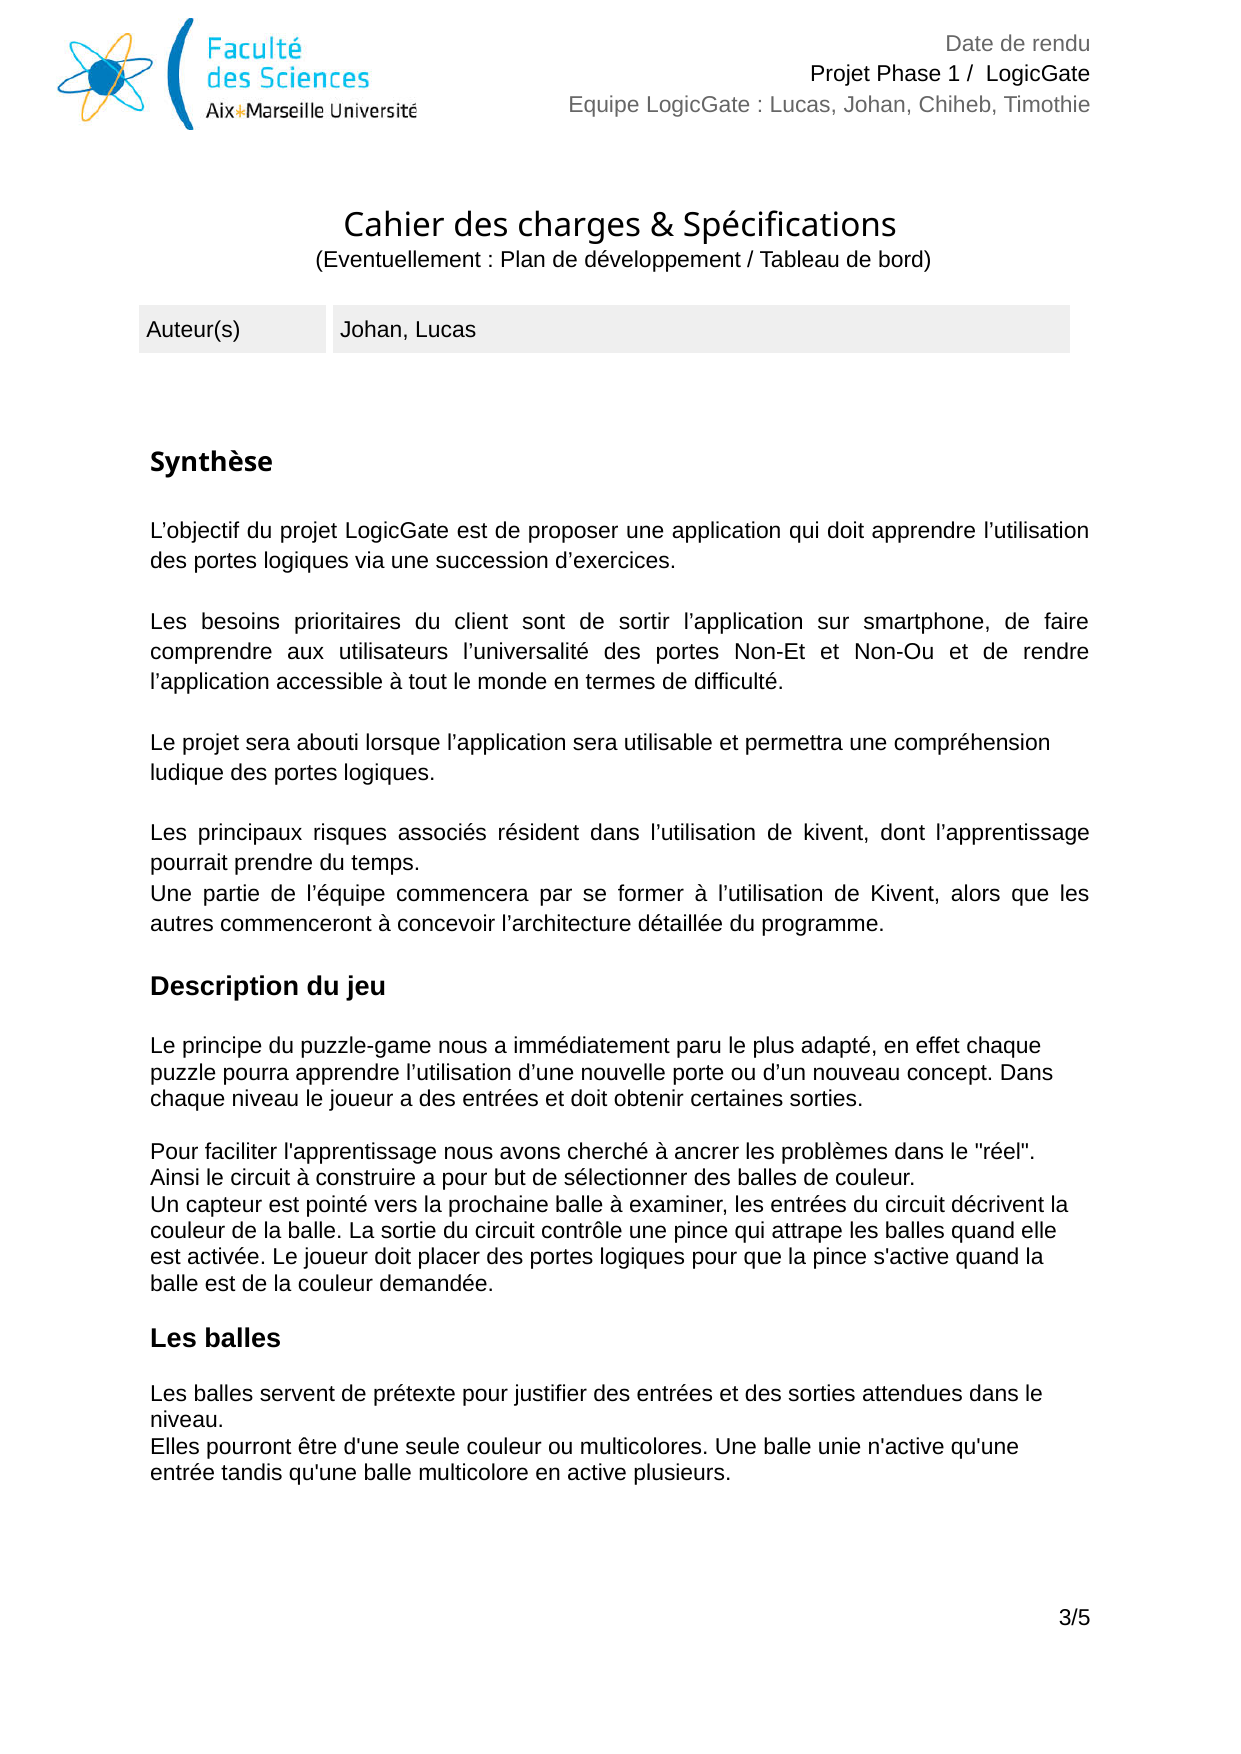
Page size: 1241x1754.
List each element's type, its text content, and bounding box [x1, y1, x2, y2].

text (Eventuellement : Plan de développement / Tableau de bord) [150, 246, 1090, 273]
text Une partie de l’équipe commencera par se former à l’utilisation de Kivent, alors que les autres commenceront à concevoir l’architecture détaillée du programme. [150, 879, 1090, 936]
text Le projet sera abouti lorsque l’application sera utilisable et permettra une compréhension ludique des portes logiques. [150, 728, 1090, 815]
subtitle Synthèse [150, 443, 1090, 480]
text Les balles [150, 1322, 1090, 1353]
text Les principaux risques associés résident dans l’utilisation de kivent, dont l’apprentissage pourrait prendre du temps. [150, 819, 1090, 876]
text Pour faciliter l'apprentissage nous avons cherché à ancrer les problèmes dans le "réel". Ainsi le circuit à construire a pour but de sélectionner des balles de couleur. Un capteur est pointé vers la prochaine balle à examiner, les entrées du circuit décrivent la couleur de la balle. La sortie du circuit contrôle une pince qui attrape les balles quand elle est activée. Le joueur doit placer des portes logiques pour que la pince s'active quand la balle est de la couleur demandée. [150, 1138, 1090, 1296]
text Le principe du puzzle-game nous a immédiatement paru le plus adapté, en effet chaque puzzle pourra apprendre l’utilisation d’une nouvelle porte ou d’un nouveau concept. Dans chaque niveau le joueur a des entrées et doit obtenir certaines sorties. [150, 1032, 1090, 1111]
text Les balles servent de prétexte pour justifier des entrées et des sorties attendues dans le niveau. [150, 1380, 1090, 1433]
text L’objectif du projet LogicGate est de proposer une application qui doit apprendre l’utilisation des portes logiques via une succession d’exercices. [150, 517, 1090, 573]
table_header Johan, Lucas [333, 305, 1070, 353]
text Les besoins prioritaires du client sont de sortir l’application sur smartphone, de faire comprendre aux utilisateurs l’universalité des portes Non-Et et Non-Ou et de rendre l’application accessible à tout le monde en termes de difficulté. [150, 608, 1090, 694]
table_header Auteur(s) [139, 305, 326, 353]
subtitle Cahier des charges & Spécifications [150, 201, 1090, 246]
text Description du jeu [150, 970, 1090, 1001]
text Elles pourront être d'une seule couleur ou multicolores. Une balle unie n'active qu'une entrée tandis qu'une balle multicolore en active plusieurs. [150, 1433, 1090, 1485]
